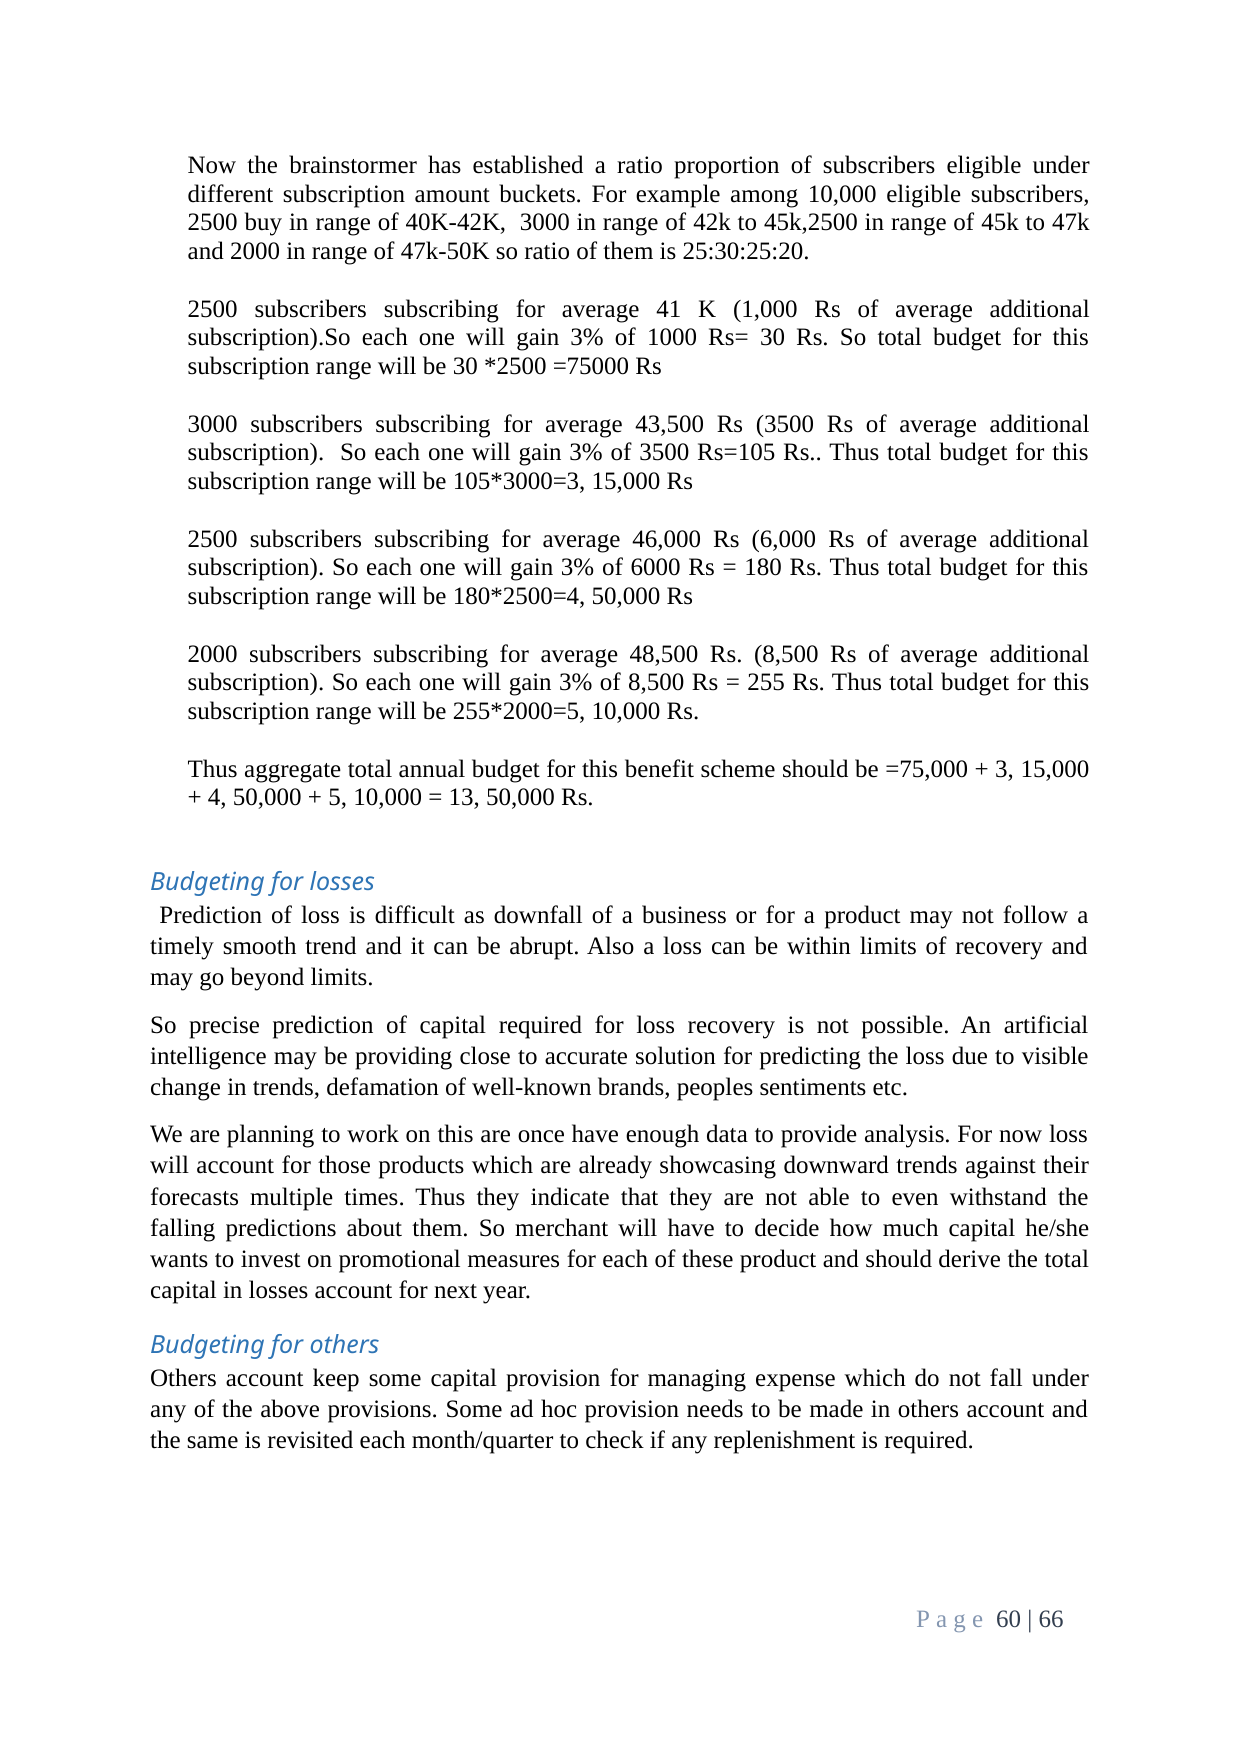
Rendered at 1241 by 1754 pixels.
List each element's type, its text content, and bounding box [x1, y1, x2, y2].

text 2000 subscribers subscribing for average 48,500 Rs. (8,500 Rs of average additional subscription). So each one will gain 3% of 8,500 Rs = 255 Rs. Thus total budget for this subscription range will be 255*2000=5, 10,000 Rs. [187, 639, 1090, 725]
text 2500 subscribers subscribing for average 46,000 Rs (6,000 Rs of average additional subscription). So each one will gain 3% of 6000 Rs = 180 Rs. Thus total budget for this subscription range will be 180*2500=4, 50,000 Rs [187, 524, 1090, 610]
list Now the brainstormer has established a ratio proportion of subscribers eligible under different subscription amount buckets. For example among 10,000 eligible subscribers, 2500 buy in range of 40K-42K, 3000 in range of 42k to 45k,2500 in range of 45k to 47k and 2000 in range of 47k-50K so ratio of them is 25:30:25:20. [187, 150, 1090, 265]
subtitle Budgeting for others [150, 1327, 1090, 1361]
text So precise prediction of capital required for loss recovery is not possible. An artificial intelligence may be providing close to accurate solution for predicting the loss due to visible change in trends, defamation of well-known brands, peoples sentiments etc. [150, 1010, 1090, 1101]
text Prediction of loss is difficult as downfall of a business or for a product may not follow a timely smooth trend and it can be abrupt. Also a loss can be within limits of recovery and may go beyond limits. [150, 900, 1090, 991]
text 2500 subscribers subscribing for average 41 K (1,000 Rs of average additional subscription).So each one will gain 3% of 1000 Rs= 30 Rs. So total budget for this subscription range will be 30 *2500 =75000 Rs [187, 294, 1090, 380]
text Thus aggregate total annual budget for this benefit scheme should be =75,000 + 3, 15,000 + 4, 50,000 + 5, 10,000 = 13, 50,000 Rs. [187, 754, 1090, 811]
text 3000 subscribers subscribing for average 43,500 Rs (3500 Rs of average additional subscription). So each one will gain 3% of 3500 Rs=105 Rs.. Thus total budget for this subscription range will be 105*3000=3, 15,000 Rs [187, 409, 1090, 495]
text We are planning to work on this are once have enough data to provide analysis. For now loss will account for those products which are already showcasing downward trends against their forecasts multiple times. Thus they indicate that they are not able to even withstand the falling predictions about them. So merchant will have to decide how much capital he/she wants to invest on promotional measures for each of these product and should derive the total capital in losses account for next year. [150, 1119, 1090, 1303]
text Others account keep some capital provision for managing expense which do not fall under any of the above provisions. Some ad hoc provision needs to be made in others account and the same is revisited each month/quarter to check if any replenishment is required. [150, 1363, 1090, 1454]
subtitle Budgeting for losses [150, 863, 1090, 897]
